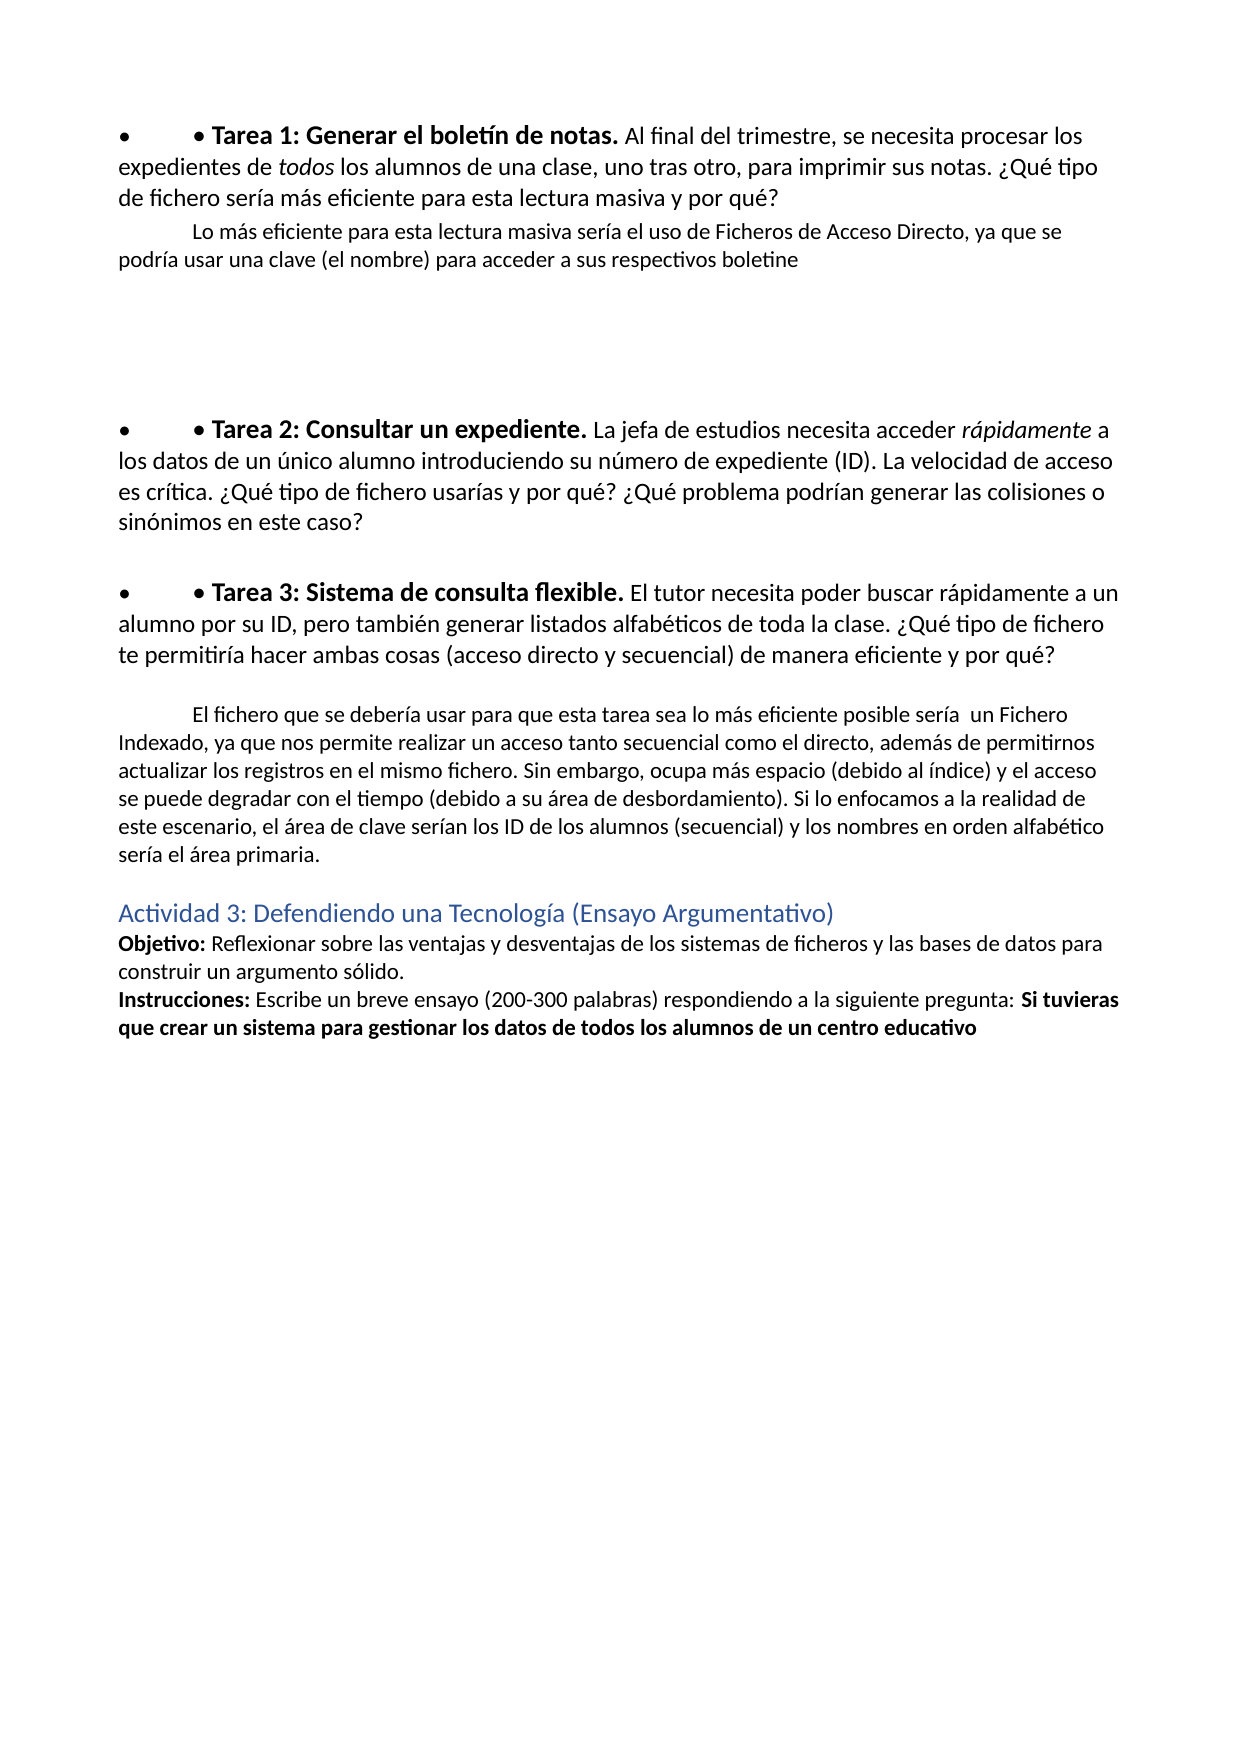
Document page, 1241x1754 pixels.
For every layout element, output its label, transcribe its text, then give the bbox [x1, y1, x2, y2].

text Lo más eficiente para esta lectura masiva sería el uso de Ficheros de Acceso Directo, ya que se podría usar una clave (el nombre) para acceder a sus respectivos boletine [118, 217, 1122, 273]
text Objetivo: Reflexionar sobre las ventajas y desventajas de los sistemas de ficheros y las bases de datos para construir un argumento sólido. [118, 929, 1122, 985]
text Actividad 3: Defendiendo una Tecnología (Ensayo Argumentativo) [118, 896, 1122, 929]
list • Tarea 3: Sistema de consulta flexible. El tutor necesita poder buscar rápidamente a un alumno por su ID, pero también generar listados alfabéticos de toda la clase. ¿Qué tipo de fichero te permitiría hacer ambas cosas (acceso directo y secuencial) de manera eficiente y por qué? [118, 575, 1122, 669]
text Instrucciones: Escribe un breve ensayo (200-300 palabras) respondiendo a la siguiente pregunta: Si tuvieras que crear un sistema para gestionar los datos de todos los alumnos de un centro educativo [118, 985, 1122, 1041]
text El fichero que se debería usar para que esta tarea sea lo más eficiente posible sería un Fichero Indexado, ya que nos permite realizar un acceso tanto secuencial como el directo, además de permitirnos actualizar los registros en el mismo fichero. Sin embargo, ocupa más espacio (debido al índice) y el acceso se puede degradar con el tiempo (debido a su área de desbordamiento). Si lo enfocamos a la realidad de este escenario, el área de clave serían los ID de los alumnos (secuencial) y los nombres en orden alfabético sería el área primaria. [118, 700, 1122, 868]
list • Tarea 1: Generar el boletín de notas. Al final del trimestre, se necesita procesar los expedientes de todos los alumnos de una clase, uno tras otro, para imprimir sus notas. ¿Qué tipo de fichero sería más eficiente para esta lectura masiva y por qué? [118, 118, 1122, 212]
list • Tarea 2: Consultar un expediente. La jefa de estudios necesita acceder rápidamente a los datos de un único alumno introduciendo su número de expediente (ID). La velocidad de acceso es crítica. ¿Qué tipo de fichero usarías y por qué? ¿Qué problema podrían generar las colisiones o sinónimos en este caso? [118, 412, 1122, 537]
